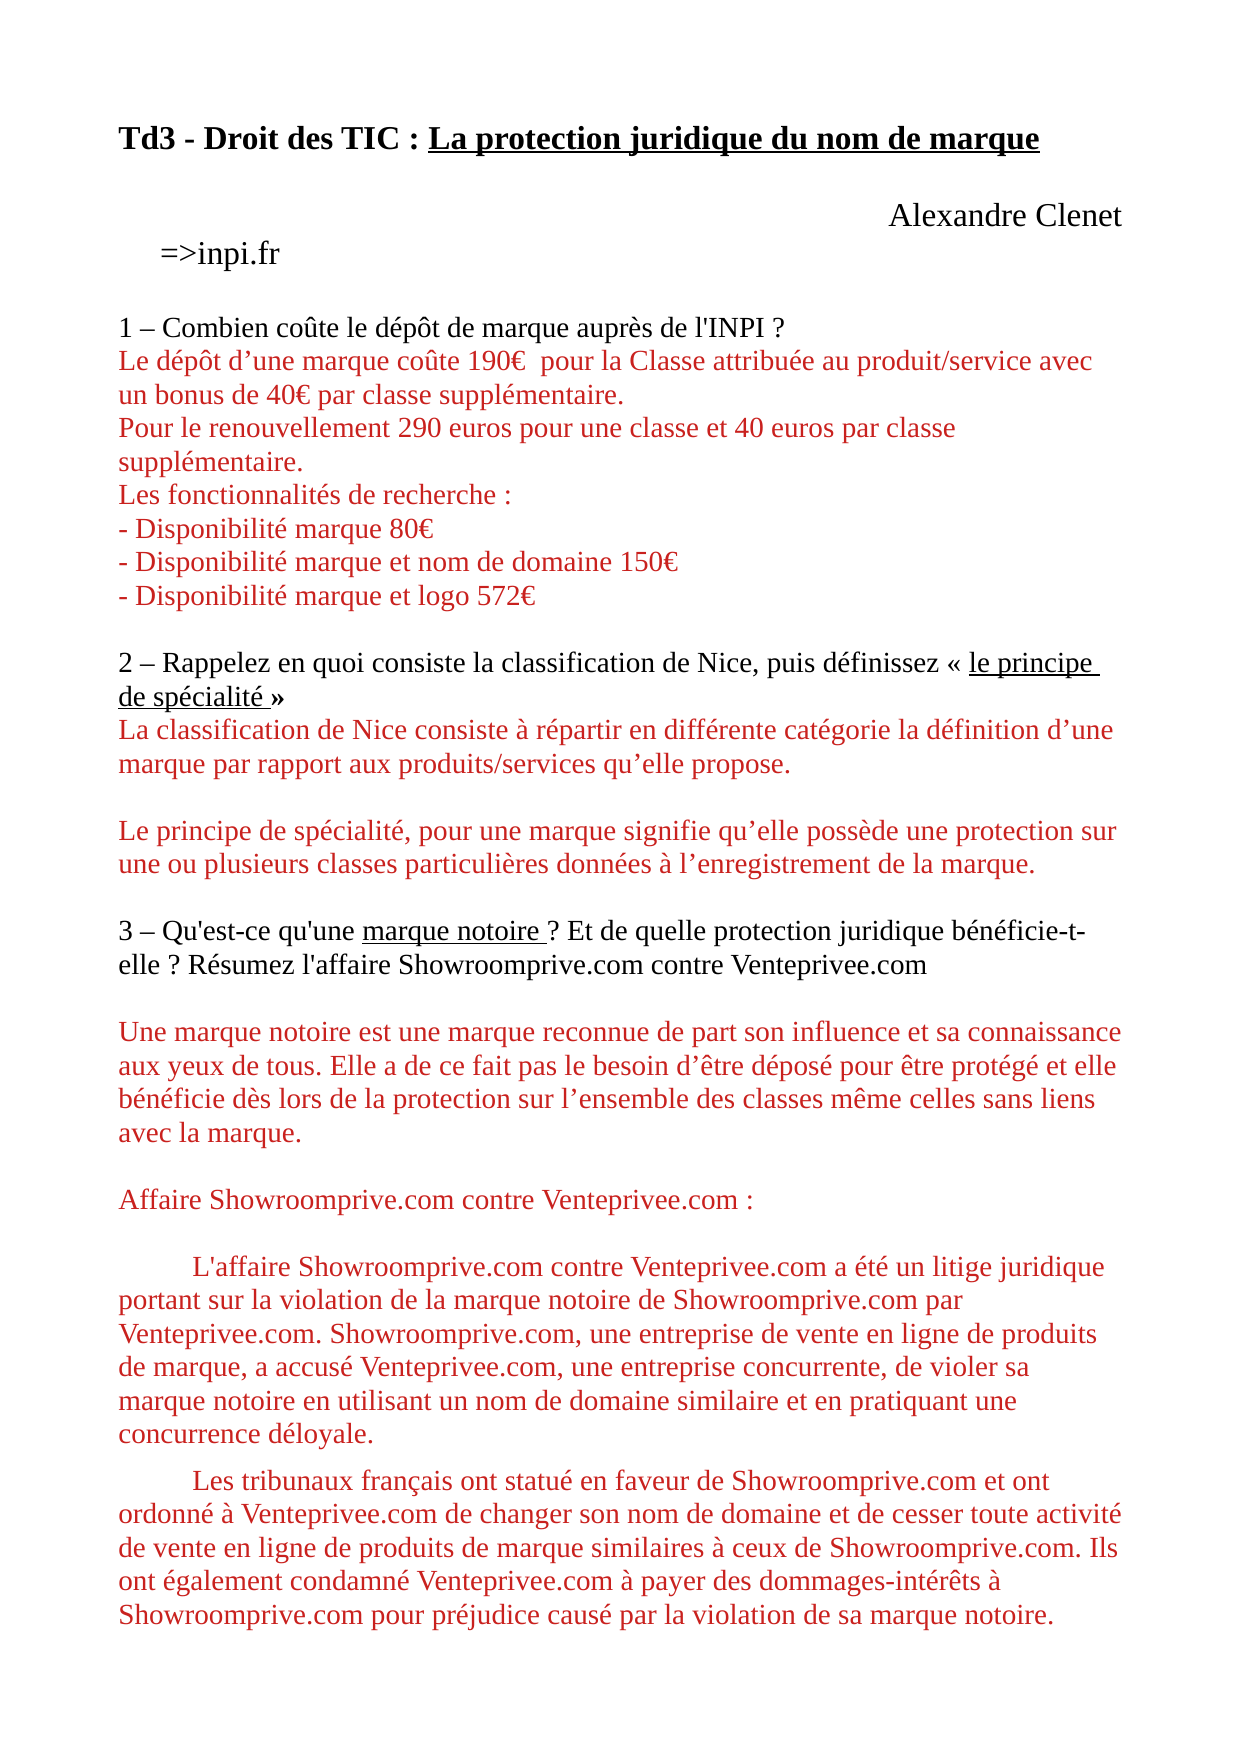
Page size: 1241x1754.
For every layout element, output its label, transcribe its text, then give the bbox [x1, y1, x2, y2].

text Le principe de spécialité, pour une marque signifie qu’elle possède une protection sur une ou plusieurs classes particulières données à l’enregistrement de la marque. [118, 813, 1122, 880]
text 2 – Rappelez en quoi consiste la classification de Nice, puis définissez « le principe de spécialité » [118, 645, 1122, 712]
text Affaire Showroomprive.com contre Venteprivee.com : [118, 1182, 1122, 1215]
text La classification de Nice consiste à répartir en différente catégorie la définition d’une marque par rapport aux produits/services qu’elle propose. [118, 712, 1122, 779]
text Le dépôt d’une marque coûte 190€ pour la Classe attribuée au produit/service avec un bonus de 40€ par classe supplémentaire. [118, 343, 1122, 410]
text Td3 - Droit des TIC : La protection juridique du nom de marque [118, 118, 1122, 156]
text 1 – Combien coûte le dépôt de marque auprès de l'INPI ? [118, 310, 1122, 343]
text Alexandre Clenet [118, 195, 1122, 233]
text L'affaire Showroomprive.com contre Venteprivee.com a été un litige juridique portant sur la violation de la marque notoire de Showroomprive.com par Venteprivee.com. Showroomprive.com, une entreprise de vente en ligne de produits de marque, a accusé Venteprivee.com, une entreprise concurrente, de violer sa marque notoire en utilisant un nom de domaine similaire et en pratiquant une concurrence déloyale. [118, 1249, 1122, 1450]
text Les tribunaux français ont statué en faveur de Showroomprive.com et ont ordonné à Venteprivee.com de changer son nom de domaine et de cesser toute activité de vente en ligne de produits de marque similaires à ceux de Showroomprive.com. Ils ont également condamné Venteprivee.com à payer des dommages-intérêts à Showroomprive.com pour préjudice causé par la violation de sa marque notoire. [118, 1463, 1122, 1630]
text - Disponibilité marque et logo 572€ [118, 578, 1122, 612]
text Une marque notoire est une marque reconnue de part son influence et sa connaissance aux yeux de tous. Elle a de ce fait pas le besoin d’être déposé pour être protégé et elle bénéficie dès lors de la protection sur l’ensemble des classes même celles sans liens avec la marque. [118, 1014, 1122, 1148]
text Pour le renouvellement 290 euros pour une classe et 40 euros par classe supplémentaire. Les fonctionnalités de recherche : [118, 410, 1122, 511]
text =>inpi.fr [118, 233, 1122, 271]
text - Disponibilité marque et nom de domaine 150€ [118, 544, 1122, 578]
text 3 – Qu'est-ce qu'une marque notoire ? Et de quelle protection juridique bénéficie-t-elle ? Résumez l'affaire Showroomprive.com contre Venteprivee.com [118, 913, 1122, 981]
text - Disponibilité marque 80€ [118, 511, 1122, 544]
